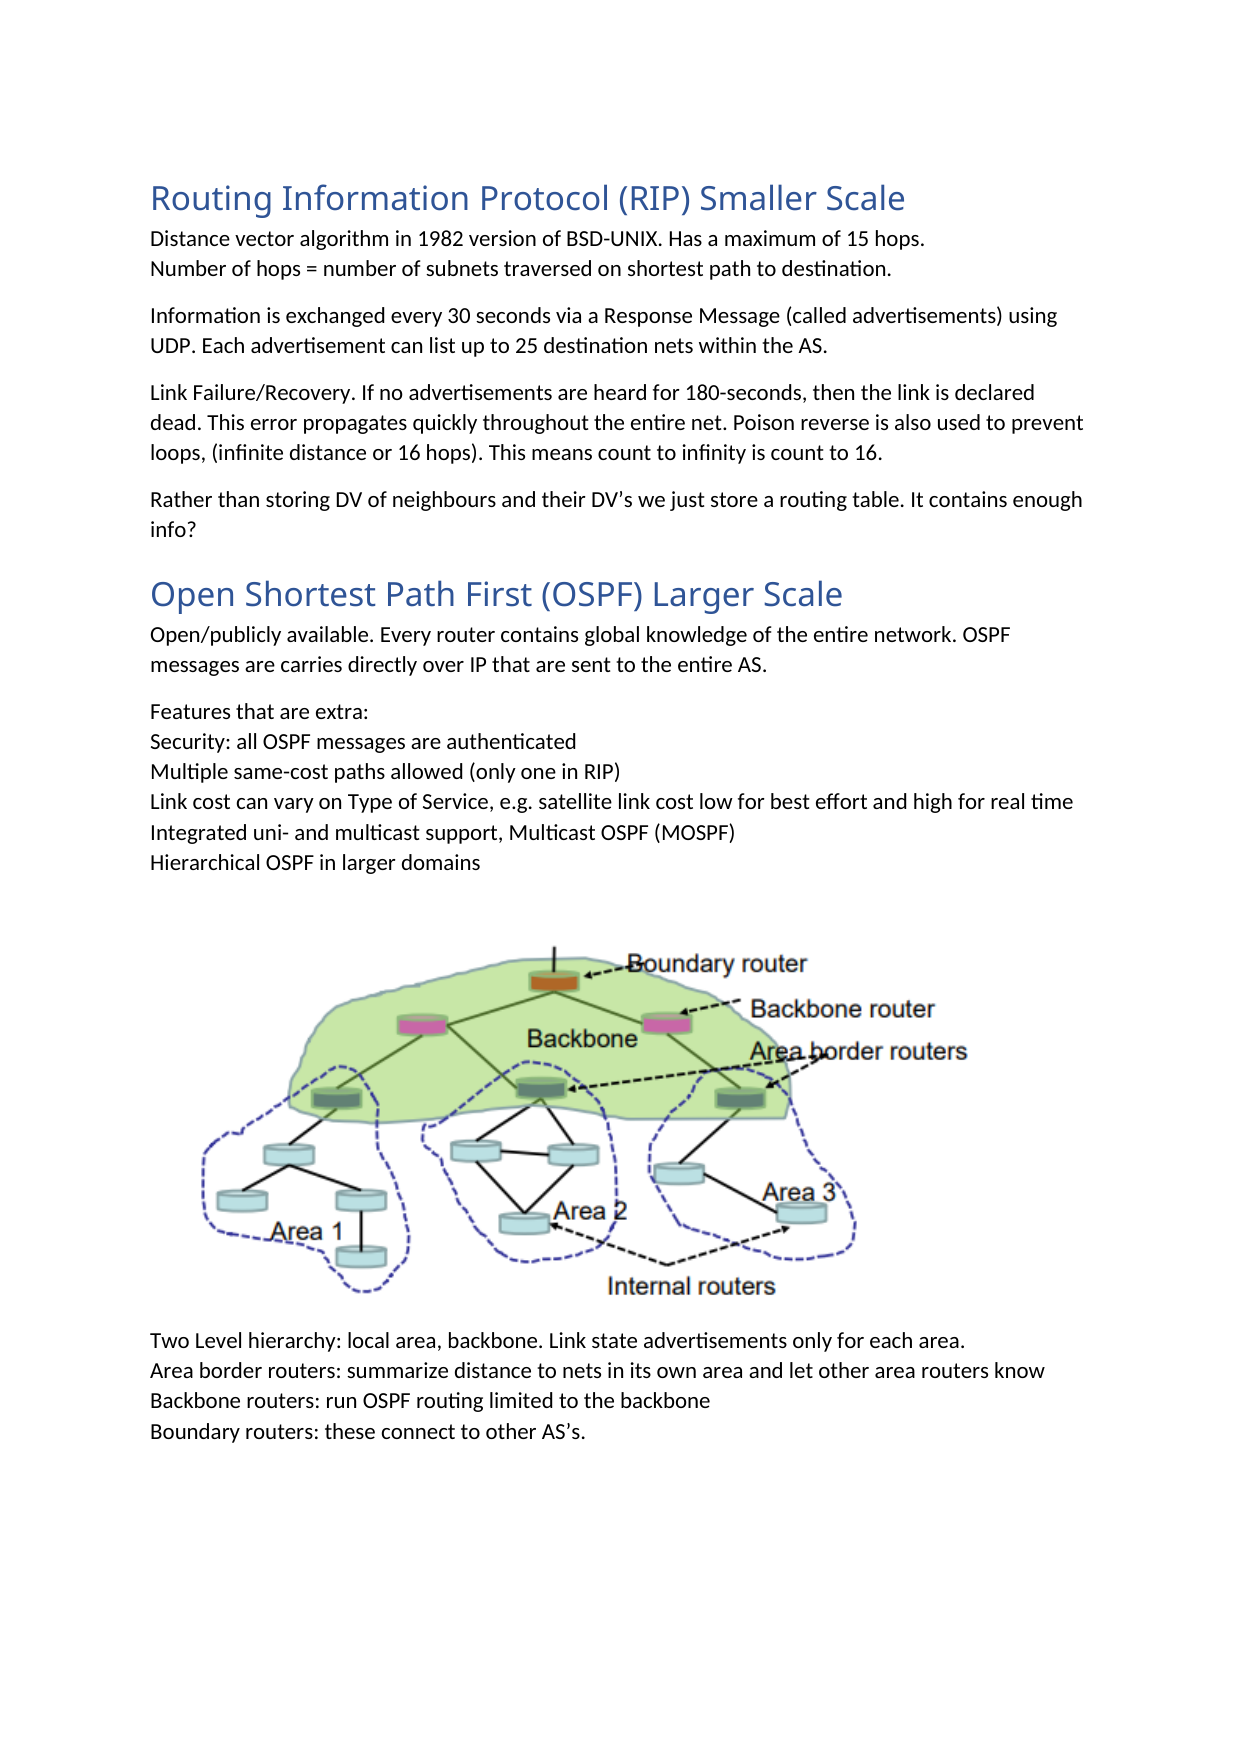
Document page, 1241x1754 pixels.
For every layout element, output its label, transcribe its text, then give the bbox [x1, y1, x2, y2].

text Information is exchanged every 30 seconds via a Response Message (called advertisements) using UDP. Each advertisement can list up to 25 destination nets within the AS. [150, 301, 1090, 359]
text Link Failure/Recovery. If no advertisements are heard for 180-seconds, then the link is declared dead. This error propagates quickly throughout the entire net. Poison reverse is also used to prevent loops, (infinite distance or 16 hops). This means count to infinity is count to 16. [150, 378, 1090, 467]
text Features that are extra: Security: all OSPF messages are authenticated Multiple same-cost paths allowed (only one in RIP) Link cost can vary on Type of Service, e.g. satellite link cost low for best effort and high for real time Integrated uni- and multicast support, Multicast OSPF (MOSPF) Hierarchical OSPF in larger domains [150, 697, 1090, 876]
text Distance vector algorithm in 1982 version of BSD-UNIX. Has a maximum of 15 hops. Number of hops = number of subnets traversed on shortest path to destination. [150, 224, 1090, 282]
subtitle Routing Information Protocol (RIP) Smaller Scale [150, 175, 1090, 220]
picture [150, 894, 993, 1306]
text Open/publicly available. Every router contains global knowledge of the entire network. OSPF messages are carries directly over IP that are sent to the entire AS. [150, 620, 1090, 678]
text Rather than storing DV of neighbours and their DV’s we just store a routing table. It contains enough info? [150, 485, 1090, 544]
subtitle Open Shortest Path First (OSPF) Larger Scale [150, 571, 1090, 616]
text Two Level hierarchy: local area, backbone. Link state advertisements only for each area. Area border routers: summarize distance to nets in its own area and let other area routers know Backbone routers: run OSPF routing limited to the backbone Boundary routers: these connect to other AS’s. [150, 1326, 1090, 1445]
